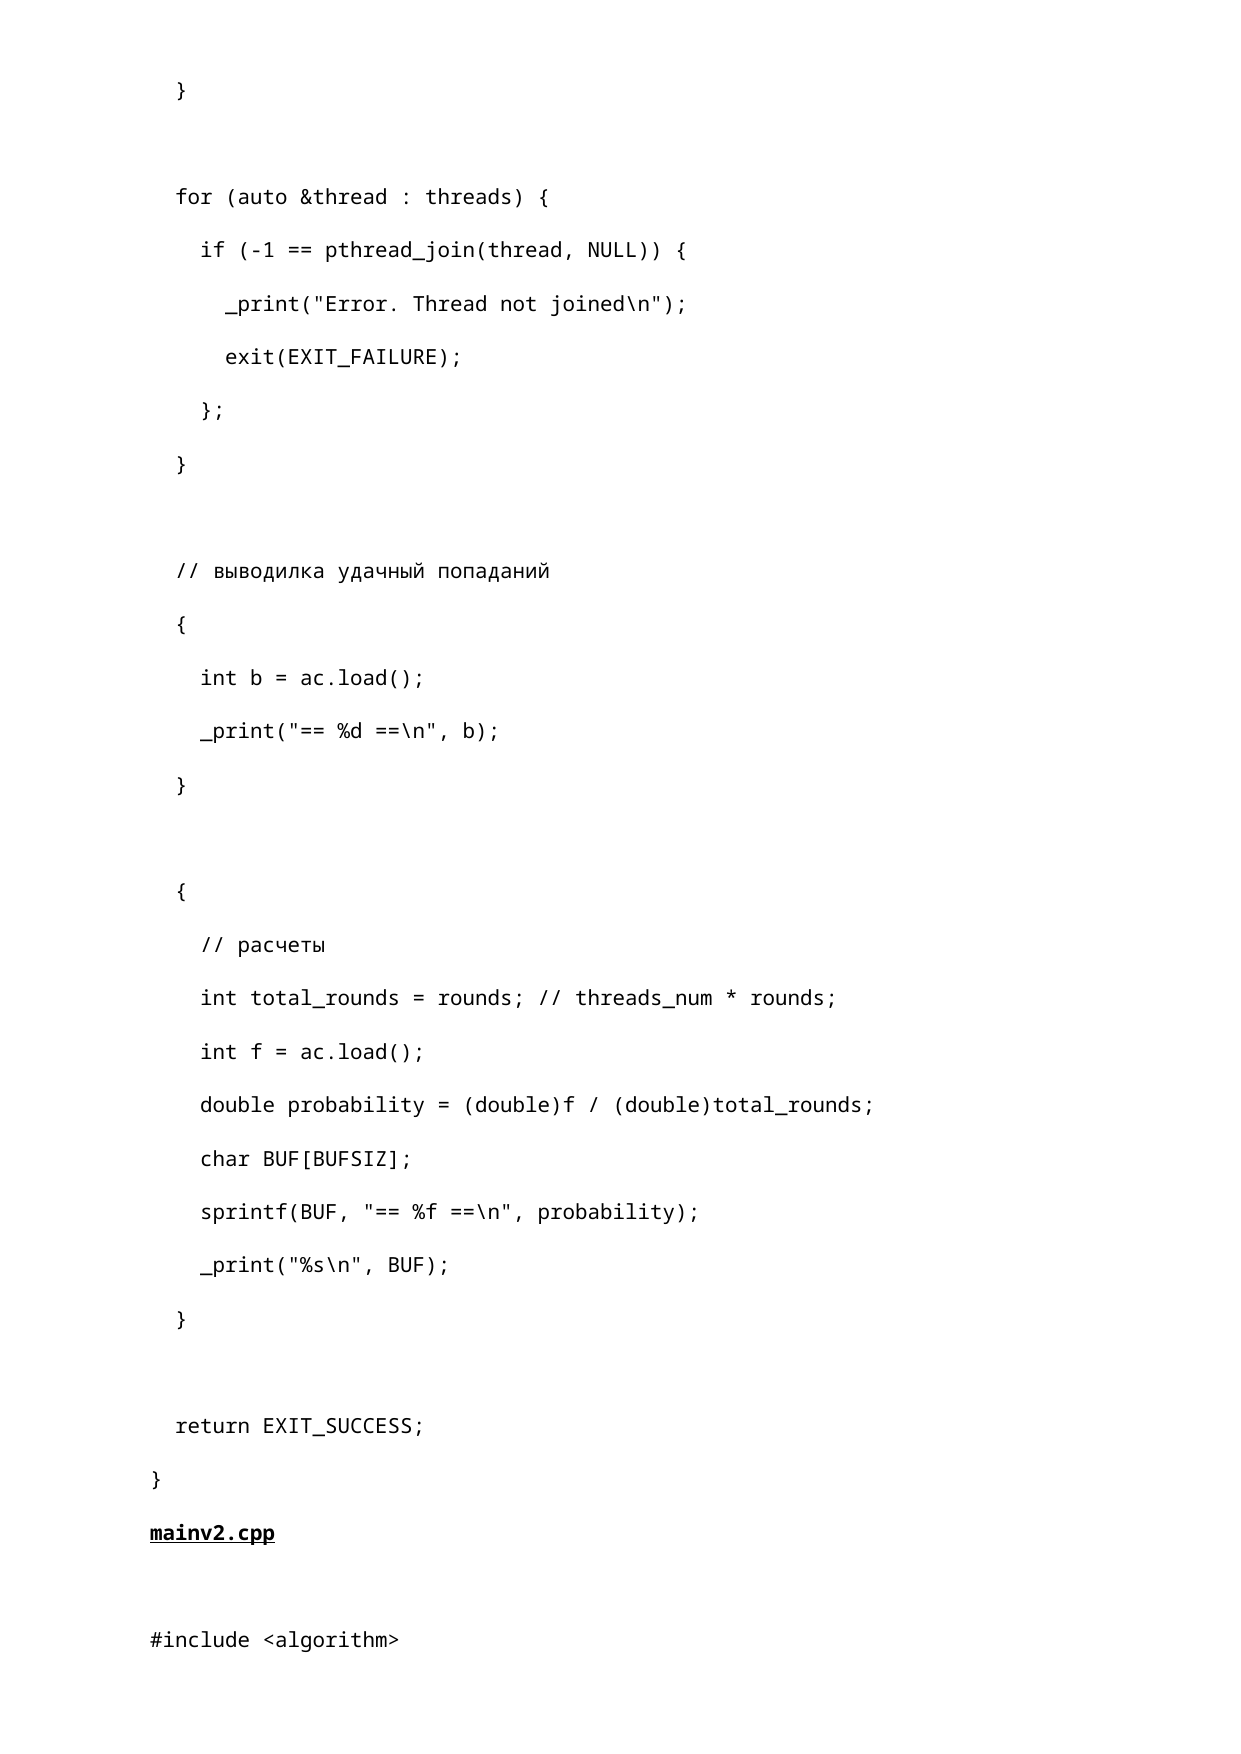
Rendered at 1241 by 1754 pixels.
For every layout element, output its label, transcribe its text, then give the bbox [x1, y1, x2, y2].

text if (-1 == pthread_join(thread, NULL)) { [150, 235, 1147, 264]
text _print("== %d ==\n", b); [150, 716, 1147, 745]
text return EXIT_SUCCESS; [150, 1411, 1147, 1439]
text } [150, 75, 1147, 103]
text _print("%s\n", BUF); [150, 1251, 1147, 1279]
text double probability = (double)f / (double)total_rounds; [150, 1090, 1147, 1119]
text #include <algorithm> [150, 1625, 1147, 1653]
text int f = ac.load(); [150, 1037, 1147, 1065]
text mainv2.cpp [150, 1518, 1147, 1546]
text } [150, 449, 1147, 477]
text // выводилка удачный попаданий [150, 556, 1147, 584]
text // расчеты [150, 930, 1147, 958]
text }; [150, 396, 1147, 424]
text { [150, 609, 1147, 638]
text } [150, 1464, 1147, 1493]
text int total_rounds = rounds; // threads_num * rounds; [150, 983, 1147, 1012]
text int b = ac.load(); [150, 663, 1147, 691]
text } [150, 1304, 1147, 1332]
text sprintf(BUF, "== %f ==\n", probability); [150, 1197, 1147, 1226]
text char BUF[BUFSIZ]; [150, 1144, 1147, 1172]
text { [150, 877, 1147, 905]
text exit(EXIT_FAILURE); [150, 342, 1147, 371]
text _print("Error. Thread not joined\n"); [150, 289, 1147, 317]
text } [150, 770, 1147, 798]
text for (auto &thread : threads) { [150, 182, 1147, 210]
